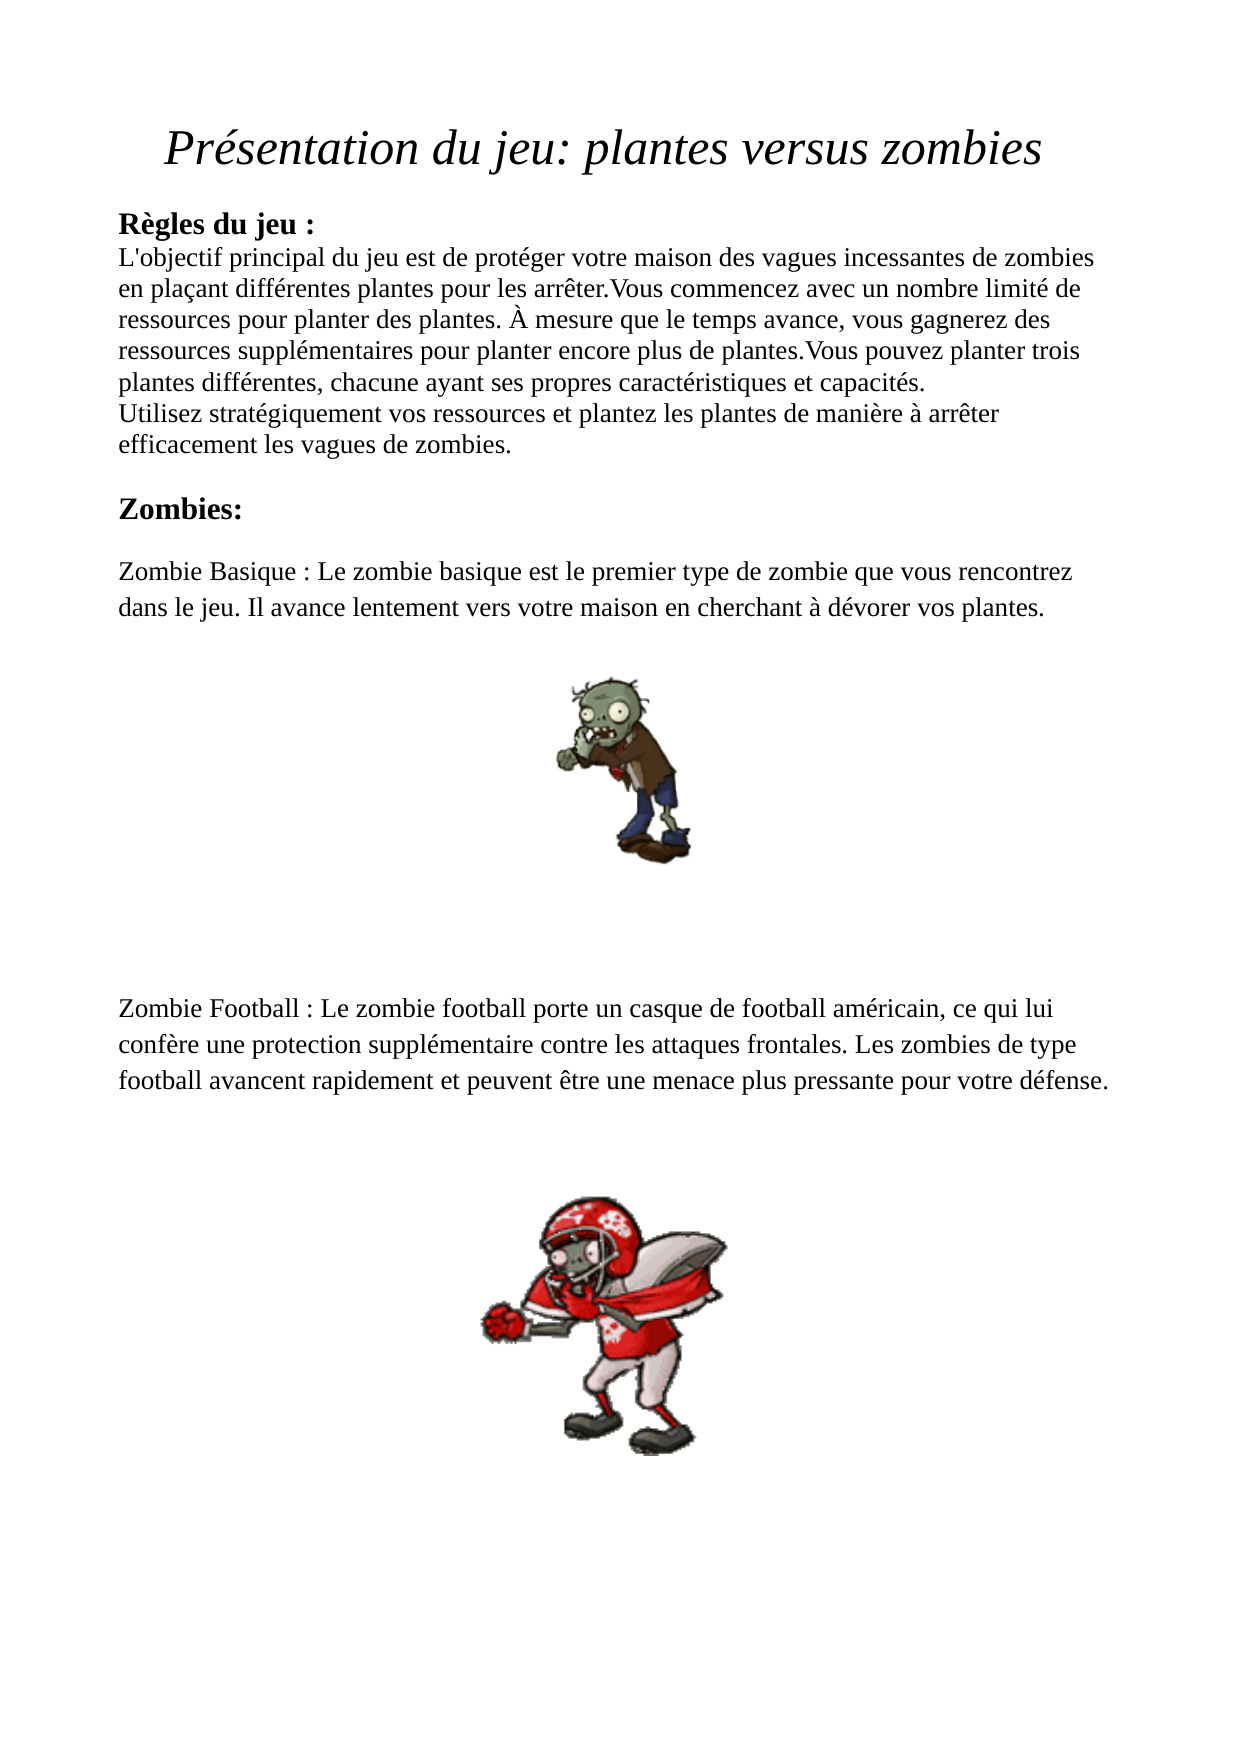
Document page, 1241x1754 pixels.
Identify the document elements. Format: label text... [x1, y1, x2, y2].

picture [443, 645, 797, 885]
text Zombie Basique : Le zombie basique est le premier type de zombie que vous rencontrez dans le jeu. Il avance lentement vers votre maison en cherchant à dévorer vos plantes. [118, 555, 1122, 622]
text Règles du jeu : [118, 205, 1122, 241]
text Utilisez stratégiquement vos ressources et plantez les plantes de manière à arrêter efficacement les vagues de zombies. [118, 397, 1122, 459]
text Zombie Football : Le zombie football porte un casque de football américain, ce qui lui confère une protection supplémentaire contre les attaques frontales. Les zombies de type football avancent rapidement et peuvent être une menace plus pressante pour votre défense. [118, 992, 1122, 1095]
picture [467, 1155, 736, 1456]
text L'objectif principal du jeu est de protéger votre maison des vagues incessantes de zombies en plaçant différentes plantes pour les arrêter.Vous commencez avec un nombre limité de ressources pour planter des plantes. À mesure que le temps avance, vous gagnerez des ressources supplémentaires pour planter encore plus de plantes.Vous pouvez planter trois plantes différentes, chacune ayant ses propres caractéristiques et capacités. [118, 241, 1122, 397]
text Zombies: [118, 490, 1122, 526]
